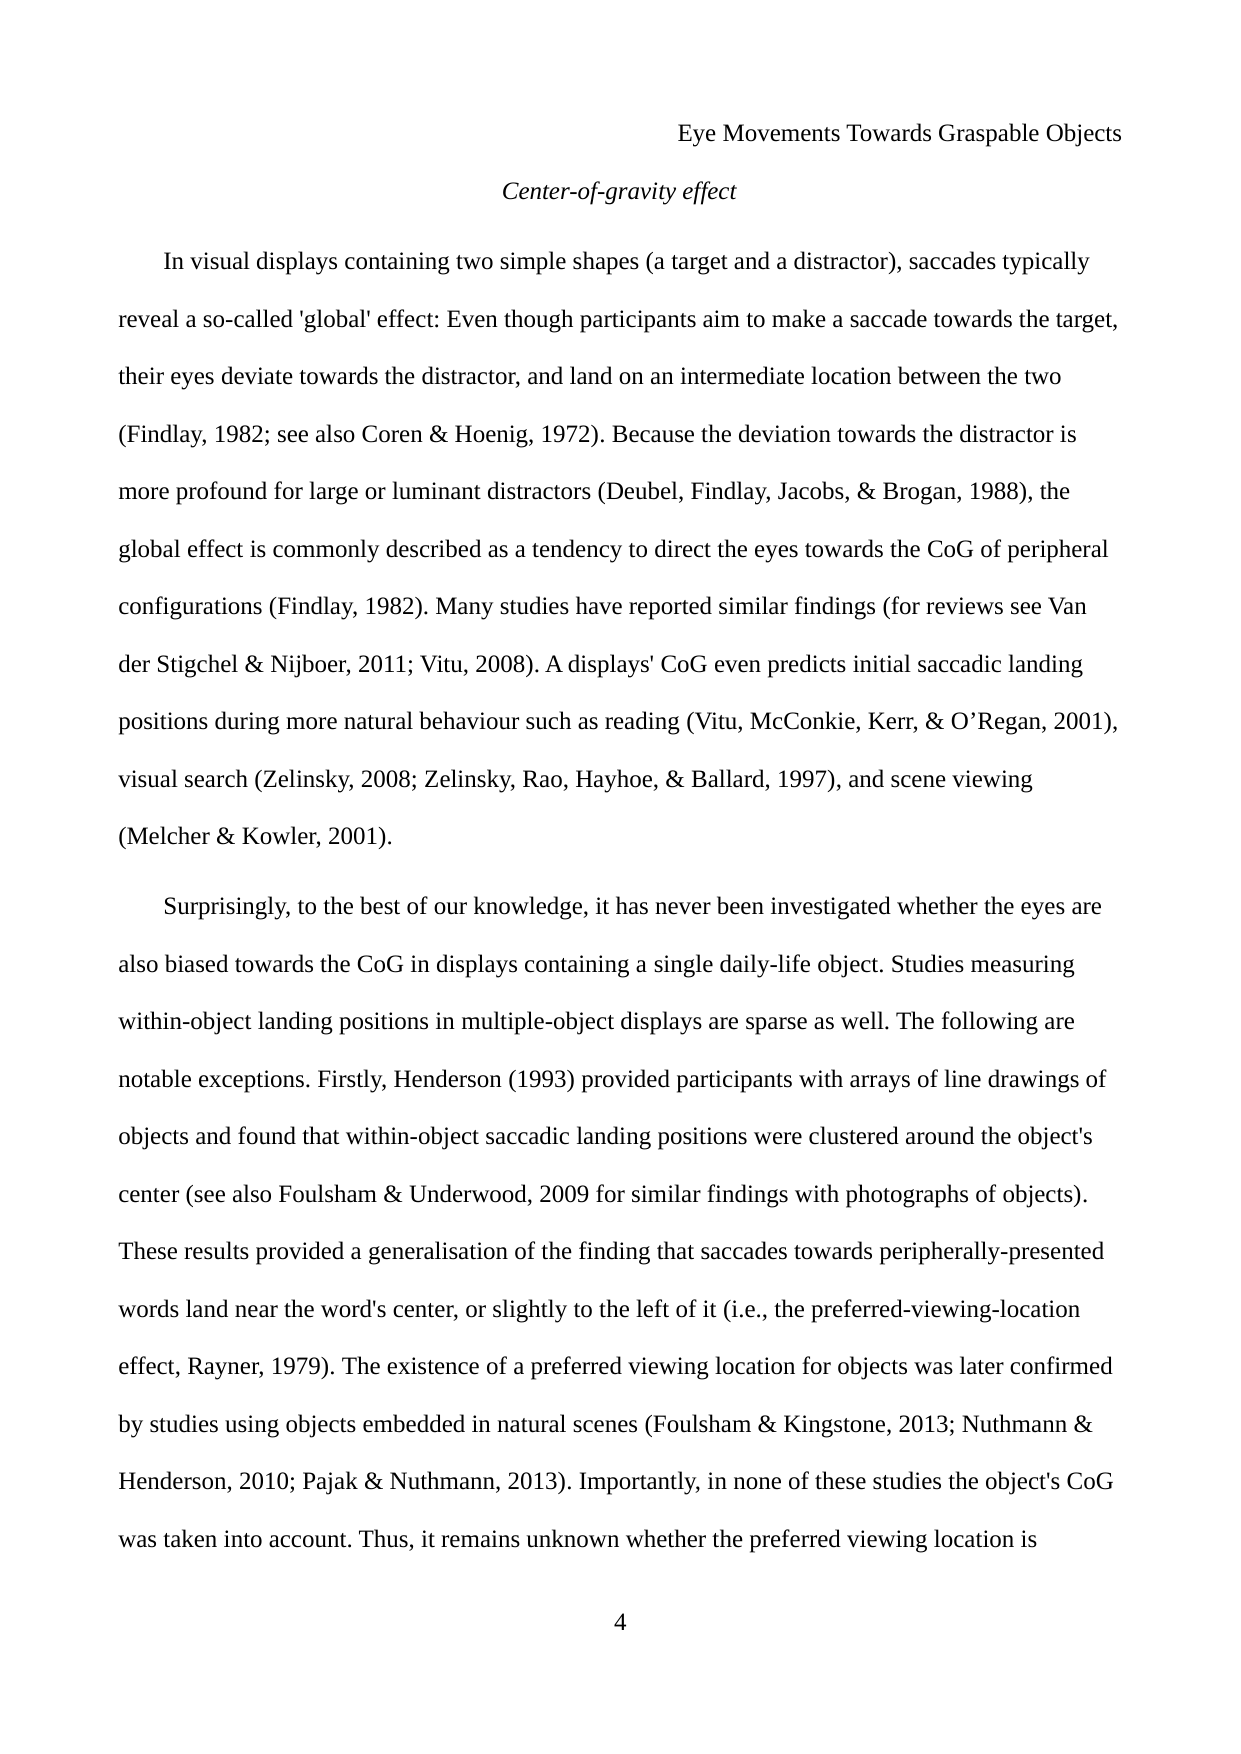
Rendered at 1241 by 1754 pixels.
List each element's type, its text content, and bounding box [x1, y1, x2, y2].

text In visual displays containing two simple shapes (a target and a distractor), saccades typically reveal a so-called 'global' effect: Even though participants aim to make a saccade towards the target, their eyes deviate towards the distractor, and land on an intermediate location between the two (Findlay, 1982; see also Coren & Hoenig, 1972). Because the deviation towards the distractor is more profound for large or luminant distractors (Deubel, Findlay, Jacobs, & Brogan, 1988), the global effect is commonly described as a tendency to direct the eyes towards the CoG of peripheral configurations (Findlay, 1982). Many studies have reported similar findings (for reviews see Van der Stigchel & Nijboer, 2011; Vitu, 2008). A displays' CoG even predicts initial saccadic landing positions during more natural behaviour such as reading (Vitu, McConkie, Kerr, & O’Regan, 2001), visual search (Zelinsky, 2008; Zelinsky, Rao, Hayhoe, & Ballard, 1997), and scene viewing (Melcher & Kowler, 2001). [118, 246, 1122, 850]
subtitle Center-of-gravity effect [118, 176, 1122, 205]
text Surprisingly, to the best of our knowledge, it has never been investigated whether the eyes are also biased towards the CoG in displays containing a single daily-life object. Studies measuring within-object landing positions in multiple-object displays are sparse as well. The following are notable exceptions. Firstly, Henderson (1993) provided participants with arrays of line drawings of objects and found that within-object saccadic landing positions were clustered around the object's center (see also Foulsham & Underwood, 2009 for similar findings with photographs of objects). These results provided a generalisation of the finding that saccades towards peripherally-presented words land near the word's center, or slightly to the left of it (i.e., the preferred-viewing-location effect, Rayner, 1979). The existence of a preferred viewing location for objects was later confirmed by studies using objects embedded in natural scenes (Foulsham & Kingstone, 2013; Nuthmann & Henderson, 2010; Pajak & Nuthmann, 2013). Importantly, in none of these studies the object's CoG was taken into account. Thus, it remains unknown whether the preferred viewing location is [118, 891, 1122, 1553]
